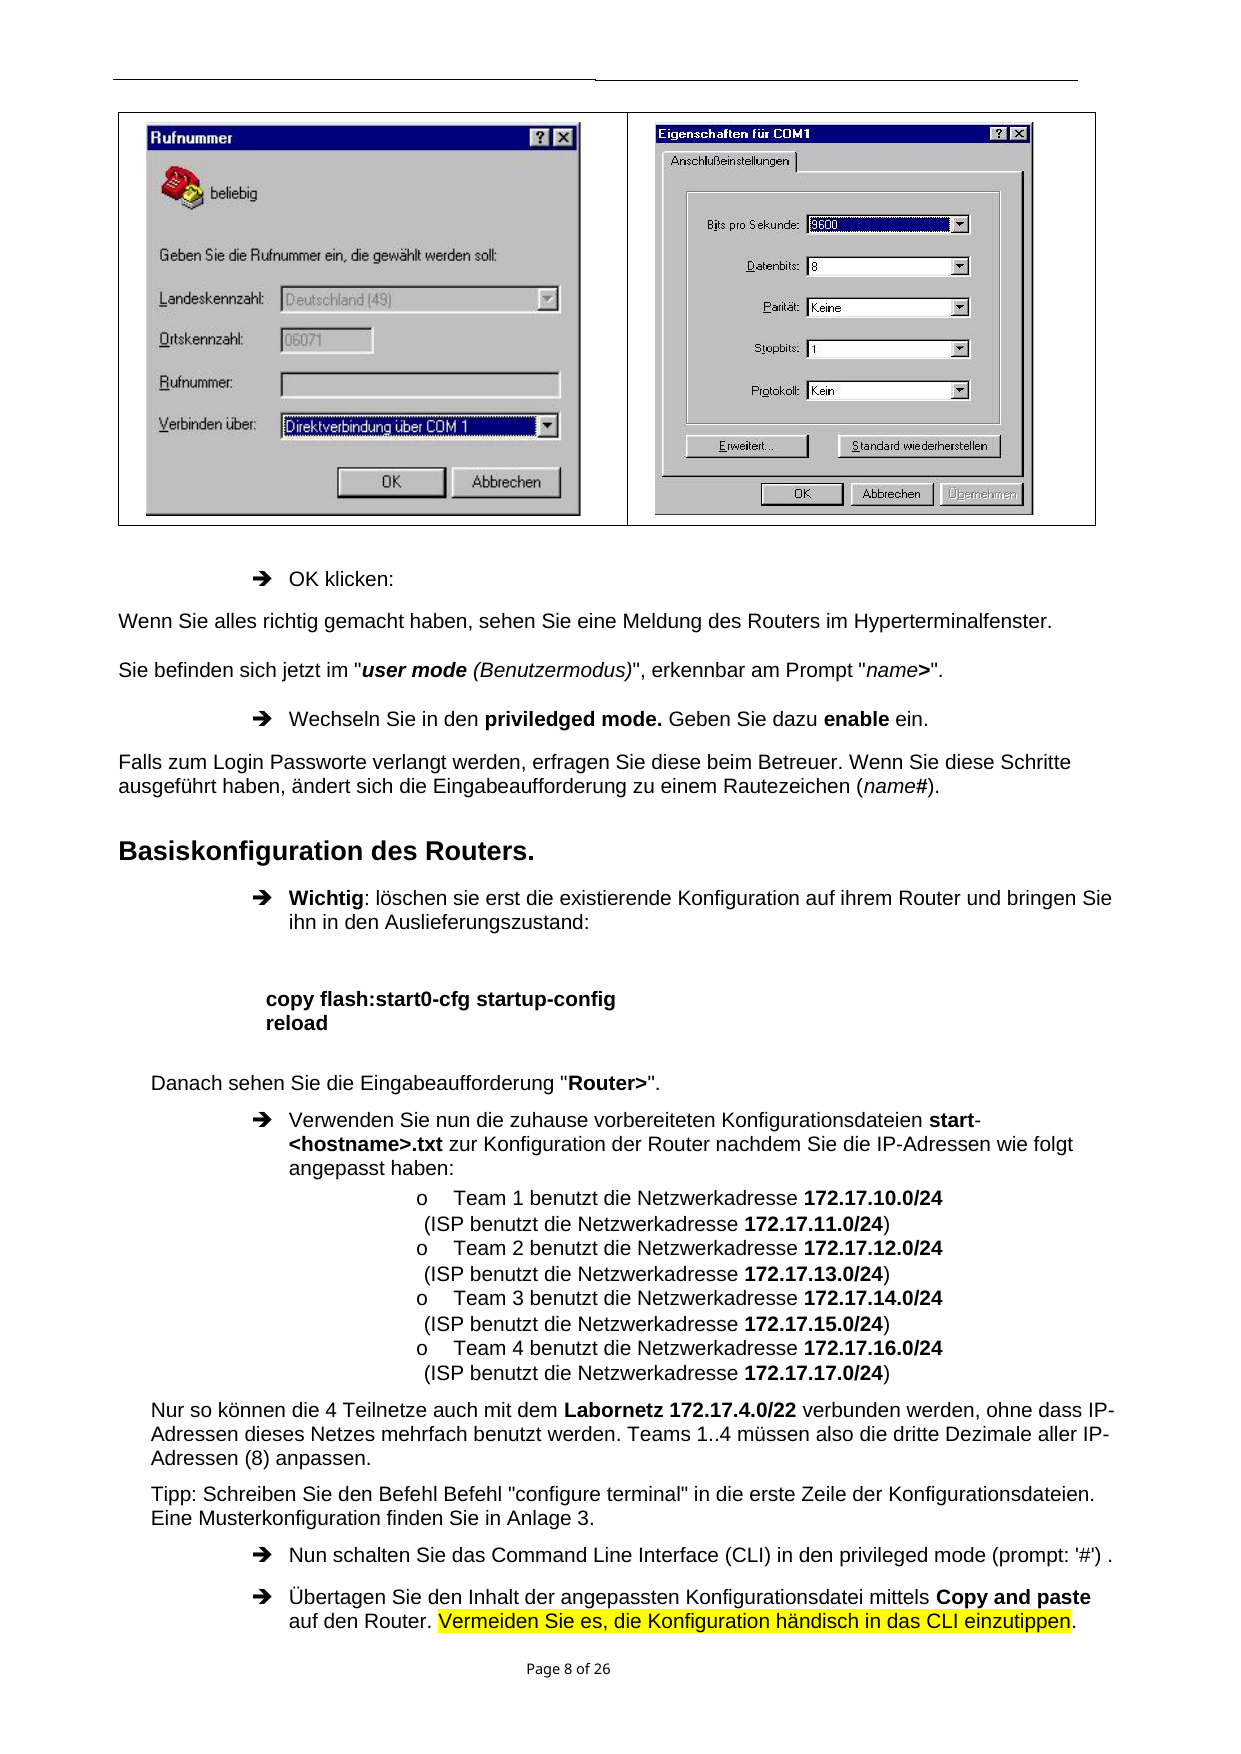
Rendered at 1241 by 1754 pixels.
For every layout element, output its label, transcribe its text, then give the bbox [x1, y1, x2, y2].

list Übertagen Sie den Inhalt der angepassten Konfigurationsdatei mittels Copy and paste auf den Router. Vermeiden Sie es, die Konfiguration händisch in das CLI einzutippen. [251, 1585, 1122, 1633]
subtitle Basiskonfiguration des Routers. [118, 835, 1122, 867]
list (ISP benutzt die Netzwerkadresse 172.17.11.0/24) [423, 1212, 1122, 1236]
text Falls zum Login Passworte verlangt werden, erfragen Sie diese beim Betreuer. Wenn Sie diese Schritte ausgeführt haben, ändert sich die Eingabeaufforderung zu einem Rautezeichen (name#). [118, 750, 1122, 798]
list Team 3 benutzt die Netzwerkadresse 172.17.14.0/24 [416, 1286, 1122, 1311]
list (ISP benutzt die Netzwerkadresse 172.17.13.0/24) [423, 1262, 1122, 1286]
text Tipp: Schreiben Sie den Befehl Befehl "configure terminal" in die erste Zeile der Konfigurationsdateien. Eine Musterkonfiguration finden Sie in Anlage 3. [151, 1482, 1122, 1530]
table_header [119, 113, 129, 524]
list Wichtig: löschen sie erst die existierende Konfiguration auf ihrem Router und bringen Sie ihn in den Auslieferungszustand: [251, 885, 1122, 933]
list Nun schalten Sie das Command Line Interface (CLI) in den privileged mode (prompt: '#') . [251, 1542, 1122, 1566]
list (ISP benutzt die Netzwerkadresse 172.17.17.0/24) [423, 1361, 1122, 1385]
text Nur so können die 4 Teilnetze auch mit dem Labornetz 172.17.4.0/22 verbunden werden, ohne dass IP-Adressen dieses Netzes mehrfach benutzt werden. Teams 1..4 müssen also die dritte Dezimale aller IP-Adressen (8) anpassen. [151, 1398, 1122, 1469]
list Team 1 benutzt die Netzwerkadresse 172.17.10.0/24 [416, 1186, 1122, 1212]
list (ISP benutzt die Netzwerkadresse 172.17.15.0/24) [423, 1311, 1122, 1335]
list Verwenden Sie nun die zuhause vorbereiteten Konfigurationsdateien start-<hostname>.txt zur Konfiguration der Router nachdem Sie die IP-Adressen wie folgt angepasst haben: [251, 1108, 1122, 1180]
picture [655, 122, 1034, 515]
list Team 4 benutzt die Netzwerkadresse 172.17.16.0/24 [416, 1335, 1122, 1361]
text Danach sehen Sie die Eingabeaufforderung "Router>". [151, 1071, 1122, 1095]
list OK klicken: [251, 566, 1122, 591]
picture [146, 122, 582, 516]
text Wenn Sie alles richtig gemacht haben, sehen Sie eine Meldung des Routers im Hyperterminalfenster. [118, 609, 1122, 633]
table_header [598, 113, 627, 524]
table_header [628, 113, 1095, 524]
text Sie befinden sich jetzt im "user mode (Benutzermodus)", erkennbar am Prompt "name>". [118, 658, 1122, 682]
list Wechseln Sie in den priviledged mode. Geben Sie dazu enable ein. [251, 707, 1122, 731]
list Team 2 benutzt die Netzwerkadresse 172.17.12.0/24 [416, 1236, 1122, 1262]
text copy flash:start0-cfg startup-config [207, 987, 1122, 1011]
text reload [207, 1011, 1122, 1035]
